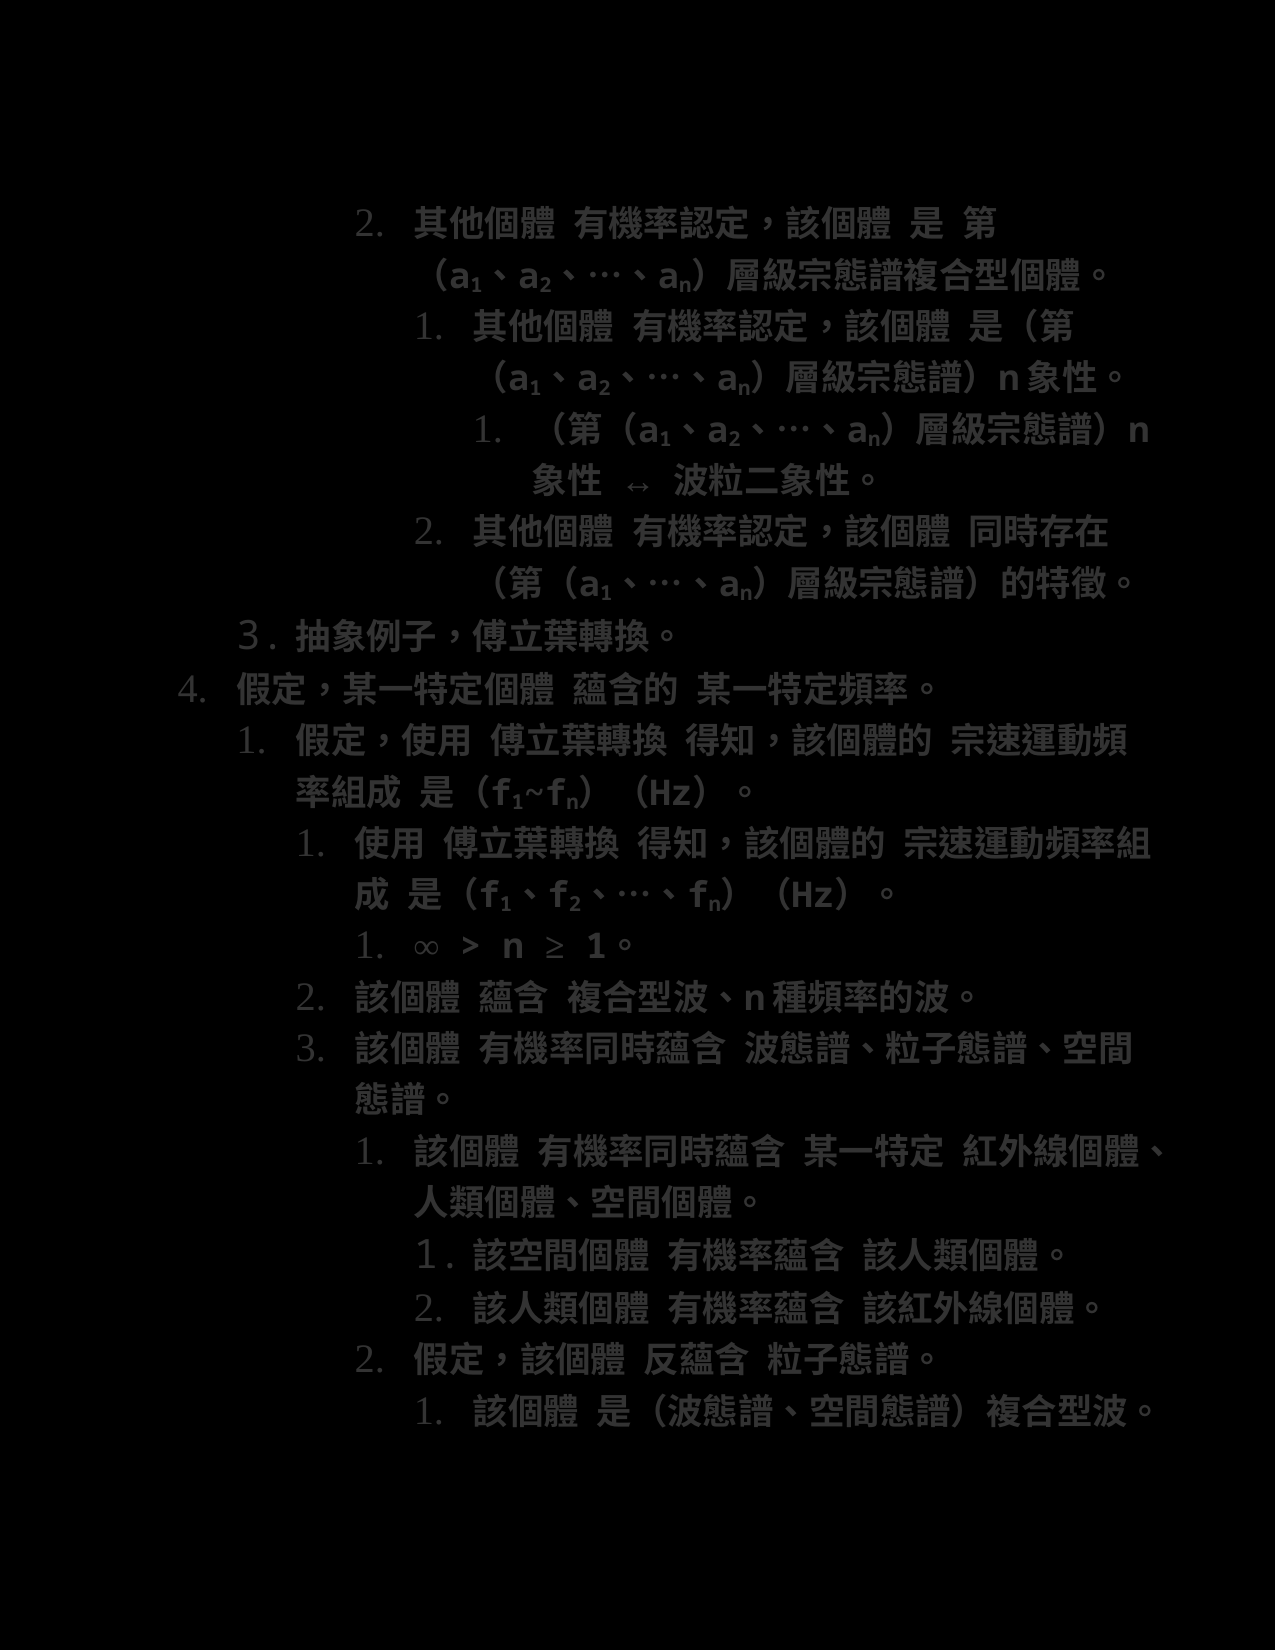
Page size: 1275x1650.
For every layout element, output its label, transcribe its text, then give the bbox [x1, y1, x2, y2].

list （第（a1、a2、…、an）層級宗態譜）n象性 ↔ 波粒二象性。 [472, 401, 1157, 504]
list 抽象例子，傅立葉轉換。 [236, 606, 1157, 661]
list 該個體 是（波態譜、空間態譜）複合型波。 [413, 1383, 1157, 1434]
list 該個體 有機率同時蘊含 波態譜、粒子態譜、空間態譜。 [295, 1021, 1157, 1123]
list 使用 傅立葉轉換 得知，該個體的 宗速運動頻率組成 是（f1、f2、…、fn）（Hz）。 [295, 815, 1157, 918]
list 該個體 有機率同時蘊含 某一特定 紅外線個體、人類個體、空間個體。 [354, 1123, 1157, 1226]
list 該人類個體 有機率蘊含 該紅外線個體。 [413, 1281, 1157, 1332]
list 假定，該個體 反蘊含 粒子態譜。 [354, 1332, 1157, 1383]
list 假定，使用 傅立葉轉換 得知，該個體的 宗速運動頻率組成 是（f1~fn）（Hz）。 [236, 713, 1157, 815]
list 假定，某一特定個體 蘊含的 某一特定頻率。 [177, 661, 1157, 713]
list 其他個體 有機率認定，該個體 是（第（a1、a2、…、an）層級宗態譜）n象性。 [413, 298, 1157, 401]
list 其他個體 有機率認定，該個體 同時存在（第（a1、…、an）層級宗態譜）的特徵。 [413, 504, 1157, 606]
list 其他個體 有機率認定，該個體 是 第（a1、a2、…、an）層級宗態譜複合型個體。 [354, 196, 1157, 298]
list 該空間個體 有機率蘊含 該人類個體。 [413, 1226, 1157, 1281]
list 該個體 蘊含 複合型波、n種頻率的波。 [295, 969, 1157, 1021]
list ∞ > n ≥ 1。 [354, 918, 1157, 969]
